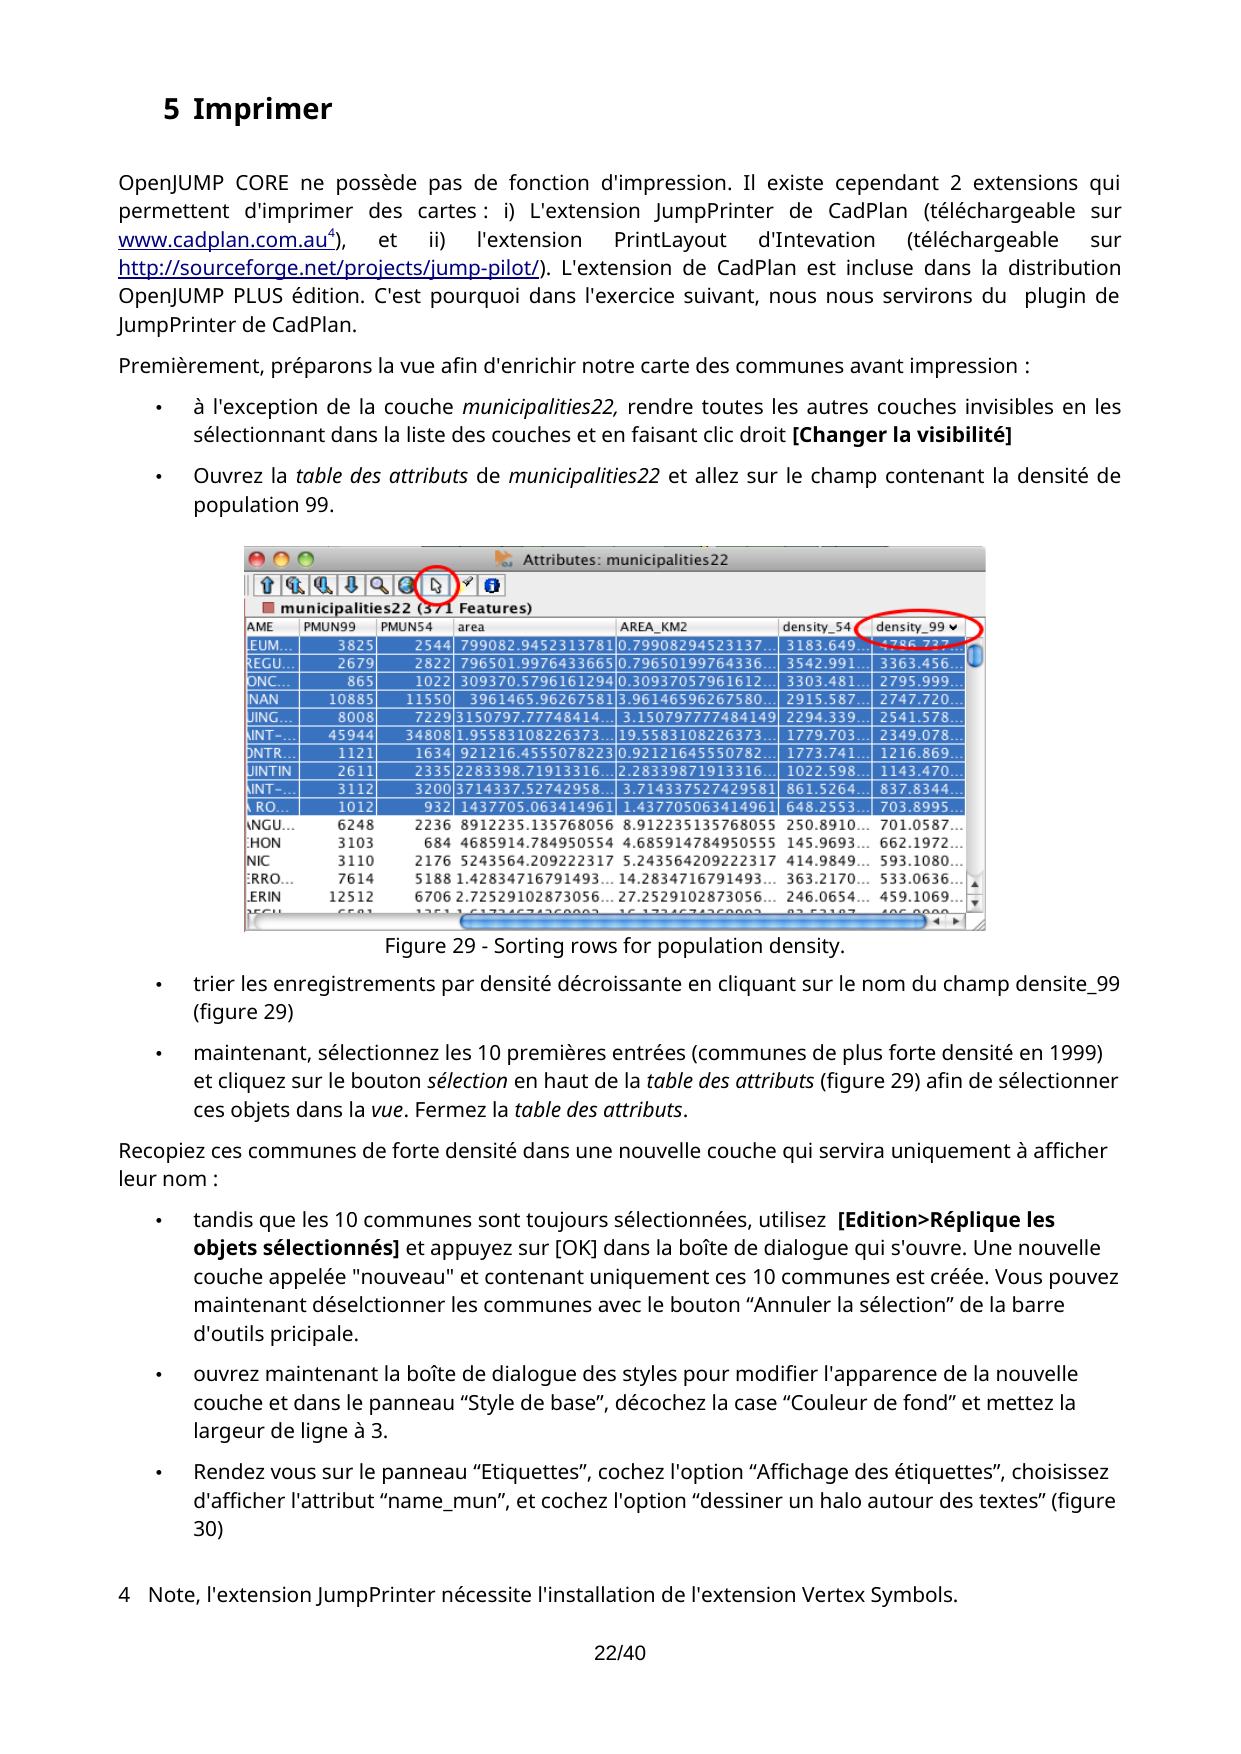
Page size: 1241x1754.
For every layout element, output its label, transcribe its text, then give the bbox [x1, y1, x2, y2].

text Recopiez ces communes de forte densité dans une nouvelle couche qui servira uniquement à afficher leur nom : [118, 1136, 1122, 1193]
picture [244, 546, 986, 932]
list ouvrez maintenant la boîte de dialogue des styles pour modifier l'apparence de la nouvelle couche et dans le panneau “Style de base”, décochez la case “Couleur de fond” et mettez la largeur de ligne à 3. [156, 1359, 1122, 1445]
list Imprimer [156, 88, 1122, 128]
list trier les enregistrements par densité décroissante en cliquant sur le nom du champ densite_99 (figure 29) [156, 531, 1122, 1026]
list Ouvrez la table des attributs de municipalities22 et allez sur le champ contenant la densité de population 99. [156, 461, 1122, 518]
list Figure 29 - Sorting rows for population density. [176, 559, 1053, 959]
text Note, l'extension JumpPrinter nécessite l'installation de l'extension Vertex Symbols. [118, 1580, 1122, 1608]
list Rendez vous sur le panneau “Etiquettes”, cochez l'option “Affichage des étiquettes”, choisissez d'afficher l'attribut “name_mun”, et cochez l'option “dessiner un halo autour des textes” (figure 30) [156, 1457, 1122, 1543]
list maintenant, sélectionnez les 10 premières entrées (communes de plus forte densité en 1999) et cliquez sur le bouton sélection en haut de la table des attributs (figure 29) afin de sélectionner ces objets dans la vue. Fermez la table des attributs. [156, 1038, 1122, 1123]
list à l'exception de la couche municipalities22, rendre toutes les autres couches invisibles en les sélectionnant dans la liste des couches et en faisant clic droit [Changer la visibilité] [156, 392, 1122, 449]
text OpenJUMP CORE ne possède pas de fonction d'impression. Il existe cependant 2 extensions qui permettent d'imprimer des cartes : i) L'extension JumpPrinter de CadPlan (téléchargeable sur www.cadplan.com.au), et ii) l'extension PrintLayout d'Intevation (téléchargeable sur http://sourceforge.net/projects/jump-pilot/). L'extension de CadPlan est incluse dans la distribution OpenJUMP PLUS édition. C'est pourquoi dans l'exercice suivant, nous nous servirons du plugin de JumpPrinter de CadPlan. [118, 168, 1122, 338]
list tandis que les 10 communes sont toujours sélectionnées, utilisez [Edition>Réplique les objets sélectionnés] et appuyez sur [OK] dans la boîte de dialogue qui s'ouvre. Une nouvelle couche appelée "nouveau" et contenant uniquement ces 10 communes est créée. Vous pouvez maintenant déselctionner les communes avec le bouton “Annuler la sélection” de la barre d'outils pricipale. [156, 1205, 1122, 1347]
text Premièrement, préparons la vue afin d'enrichir notre carte des communes avant impression : [118, 351, 1122, 379]
